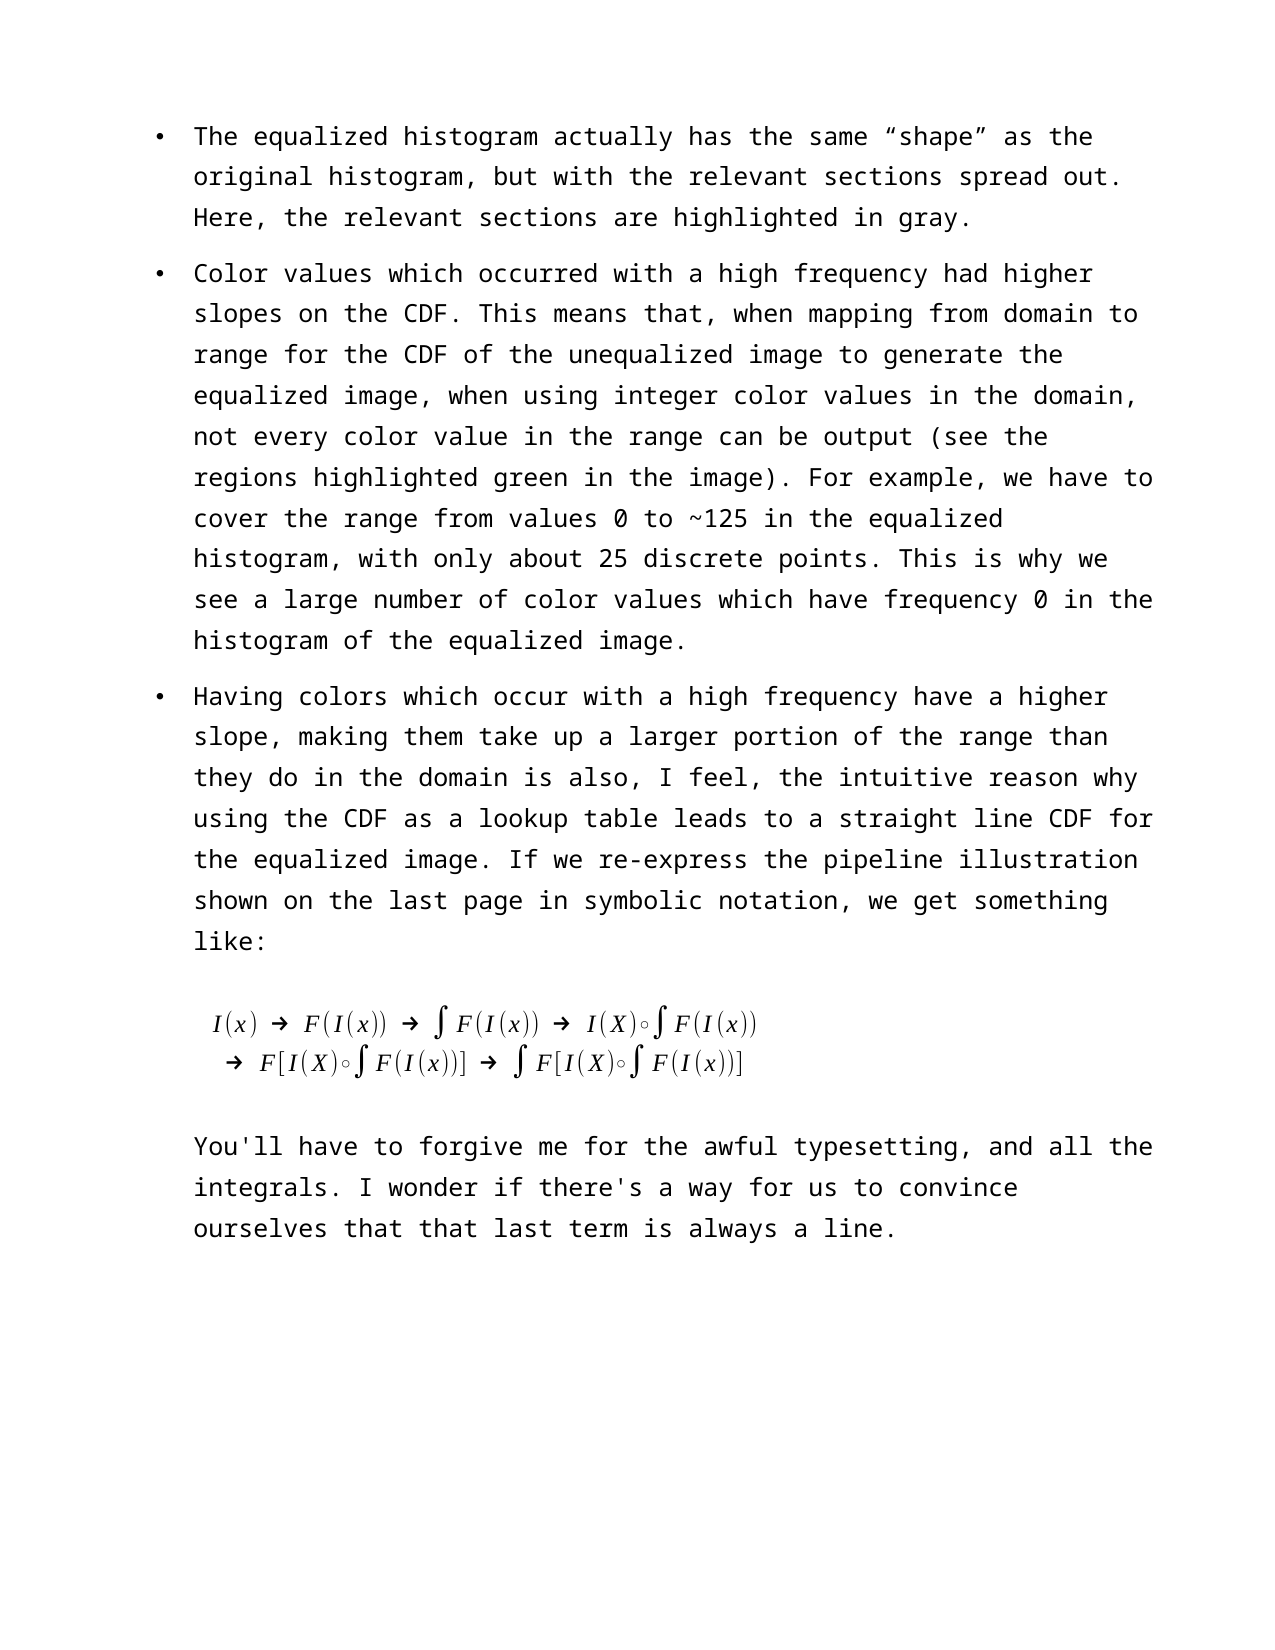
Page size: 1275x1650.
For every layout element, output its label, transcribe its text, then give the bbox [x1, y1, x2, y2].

list Color values which occurred with a high frequency had higher slopes on the CDF. This means that, when mapping from domain to range for the CDF of the unequalized image to generate the equalized image, when using integer color values in the domain, not every color value in the range can be output (see the regions highlighted green in the image). For example, we have to cover the range from values 0 to ~125 in the equalized histogram, with only about 25 discrete points. This is why we see a large number of color values which have frequency 0 in the histogram of the equalized image. [156, 255, 1157, 657]
list The equalized histogram actually has the same “shape” as the original histogram, but with the relevant sections spread out. Here, the relevant sections are highlighted in gray. [156, 118, 1157, 234]
list Having colors which occur with a high frequency have a higher slope, making them take up a larger portion of the range than they do in the domain is also, I feel, the intuitive reason why using the CDF as a lookup table leads to a straight line CDF for the equalized image. If we re-express the pipeline illustration shown on the last page in symbolic notation, we get something like: You'll have to forgive me for the awful typesetting, and all the integrals. I wonder if there's a way for us to convince ourselves that that last term is always a line. [156, 678, 1157, 1244]
